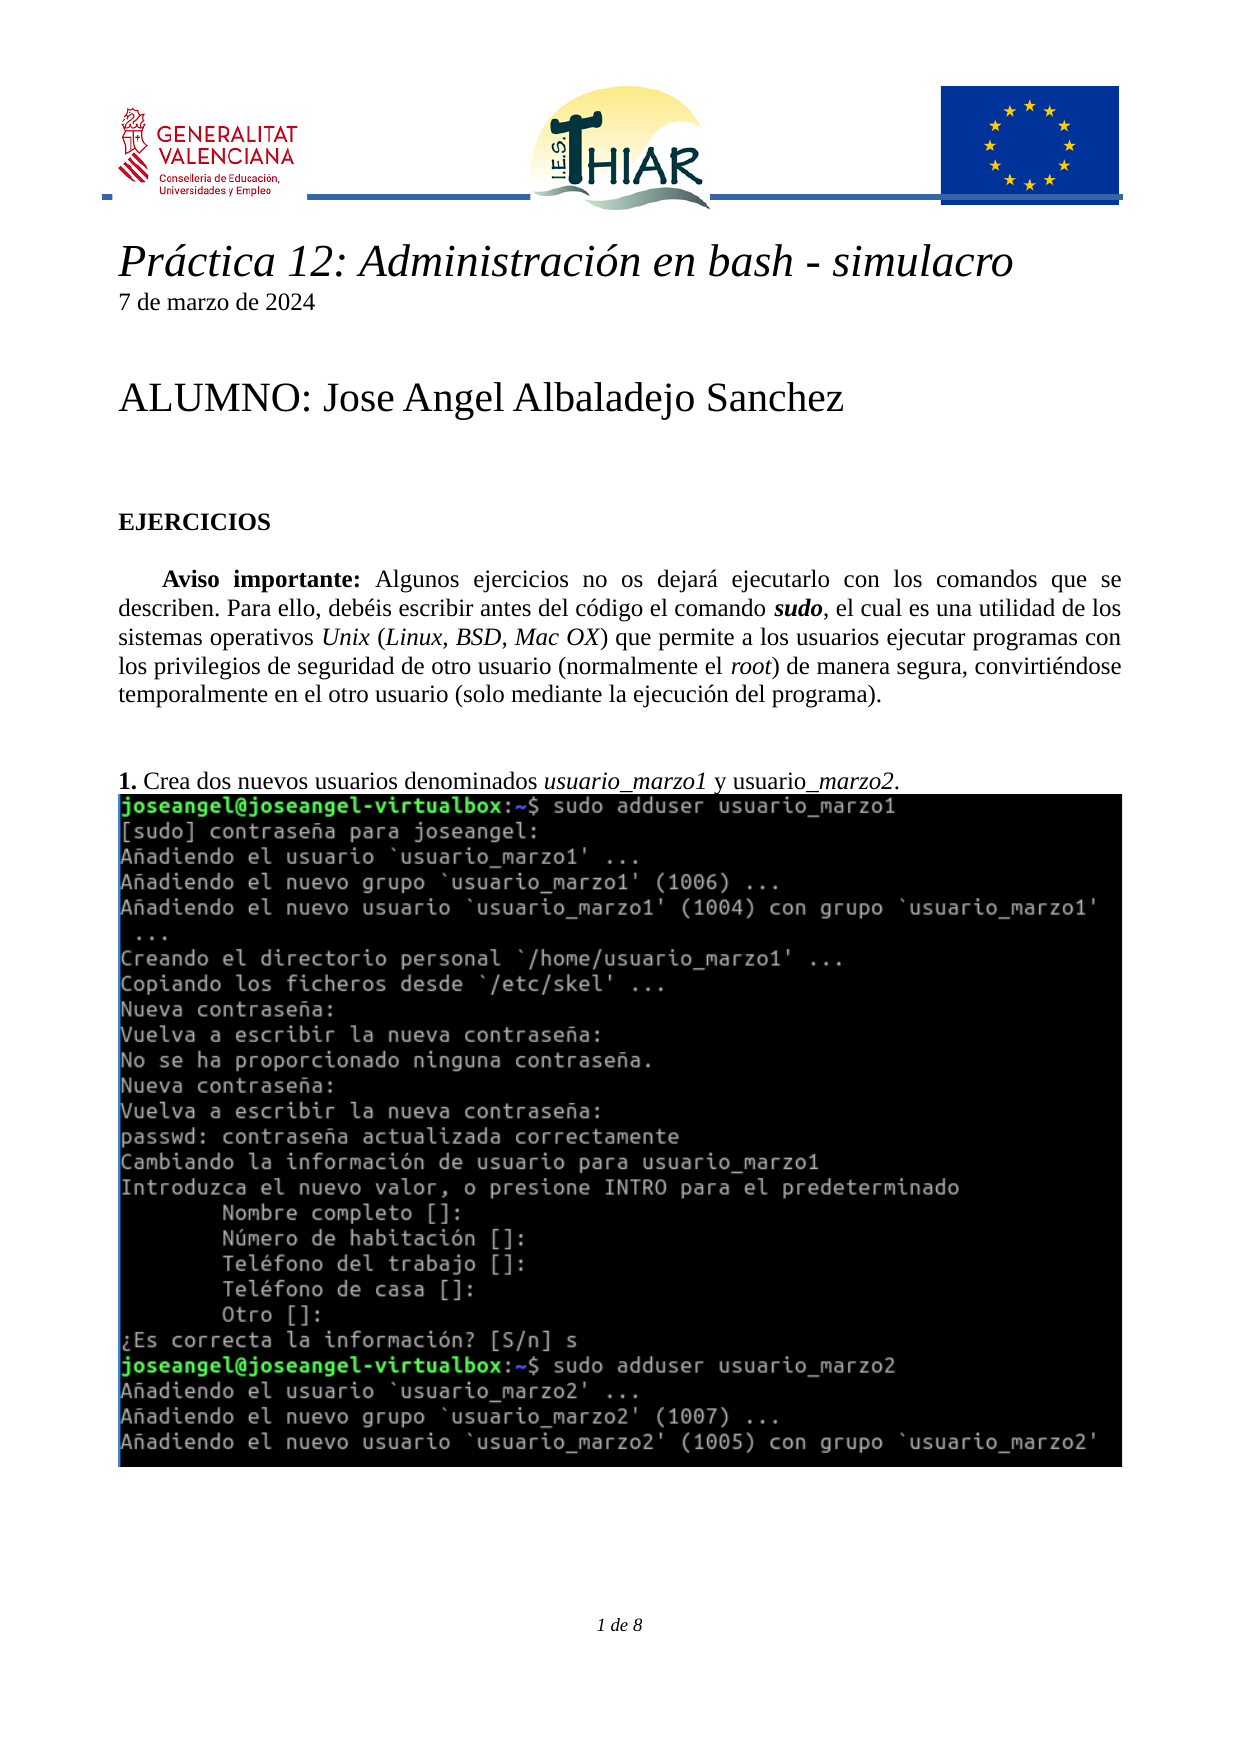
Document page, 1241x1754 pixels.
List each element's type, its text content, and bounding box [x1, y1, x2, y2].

picture [530, 86, 710, 210]
text ALUMNO: Jose Angel Albaladejo Sanchez [118, 373, 1122, 421]
text Práctica 12: Administración en bash - simulacro [118, 234, 1122, 287]
picture [940, 200, 1119, 205]
picture [118, 794, 1123, 1467]
picture [940, 86, 1119, 194]
text Aviso importante: Algunos ejercicios no os dejará ejecutarlo con los comandos que se describen. Para ello, debéis escribir antes del código el comando sudo, el cual es una utilidad de los sistemas operativos Unix (Linux, BSD, Mac OX) que permite a los usuarios ejecutar programas con los privilegios de seguridad de otro usuario (normalmente el root) de manera segura, convirtiéndose temporalmente en el otro usuario (solo mediante la ejecución del programa). [118, 564, 1122, 708]
picture [112, 103, 308, 206]
text 7 de marzo de 2024 [118, 287, 1122, 315]
text EJERCICIOS [118, 507, 1122, 536]
text 1. Crea dos nuevos usuarios denominados usuario_marzo1 y usuario_marzo2. [118, 766, 1122, 794]
